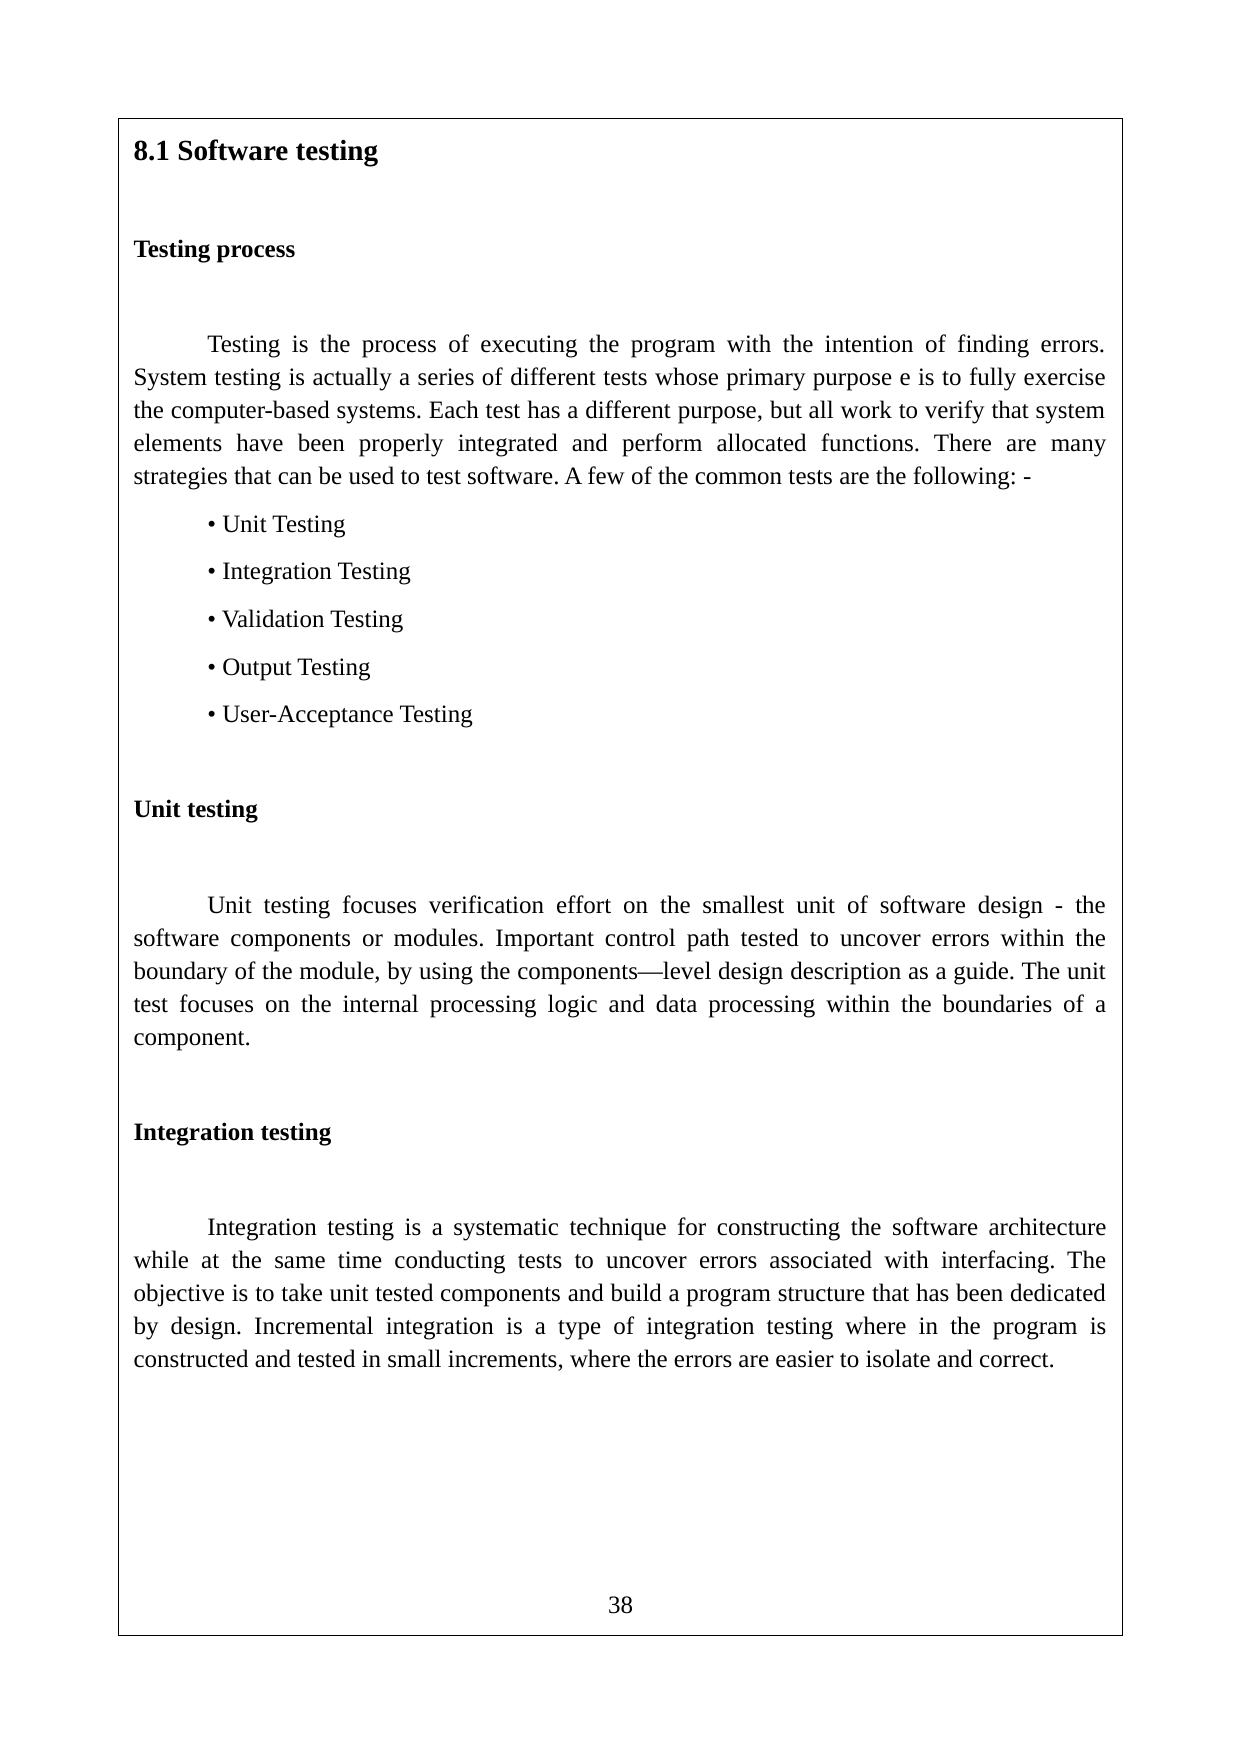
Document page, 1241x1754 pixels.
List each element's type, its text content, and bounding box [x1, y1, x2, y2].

text Integration testing [133, 1117, 1107, 1146]
text • Output Testing [133, 652, 1107, 680]
text • Unit Testing [133, 509, 1107, 538]
text • Integration Testing [133, 556, 1107, 585]
text • User-Acceptance Testing [133, 699, 1107, 728]
text Testing process [133, 234, 1107, 263]
text 8.1 Software testing [133, 133, 1107, 167]
text Testing is the process of executing the program with the intention of finding errors. System testing is actually a series of different tests whose primary purpose e is to fully exercise the computer-based systems. Each test has a different purpose, but all work to verify that system elements have been properly integrated and perform allocated functions. There are many strategies that can be used to test software. A few of the common tests are the following: - [133, 329, 1107, 490]
text Unit testing [133, 794, 1107, 823]
text Integration testing is a systematic technique for constructing the software architecture while at the same time conducting tests to uncover errors associated with interfacing. The objective is to take unit tested components and build a program structure that has been dedicated by design. Incremental integration is a type of integration testing where in the program is constructed and tested in small increments, where the errors are easier to isolate and correct. [133, 1212, 1107, 1373]
text • Validation Testing [133, 604, 1107, 633]
text Unit testing focuses verification effort on the smallest unit of software design - the software components or modules. Important control path tested to uncover errors within the boundary of the module, by using the components—level design description as a guide. The unit test focuses on the internal processing logic and data processing within the boundaries of a component. [133, 890, 1107, 1051]
